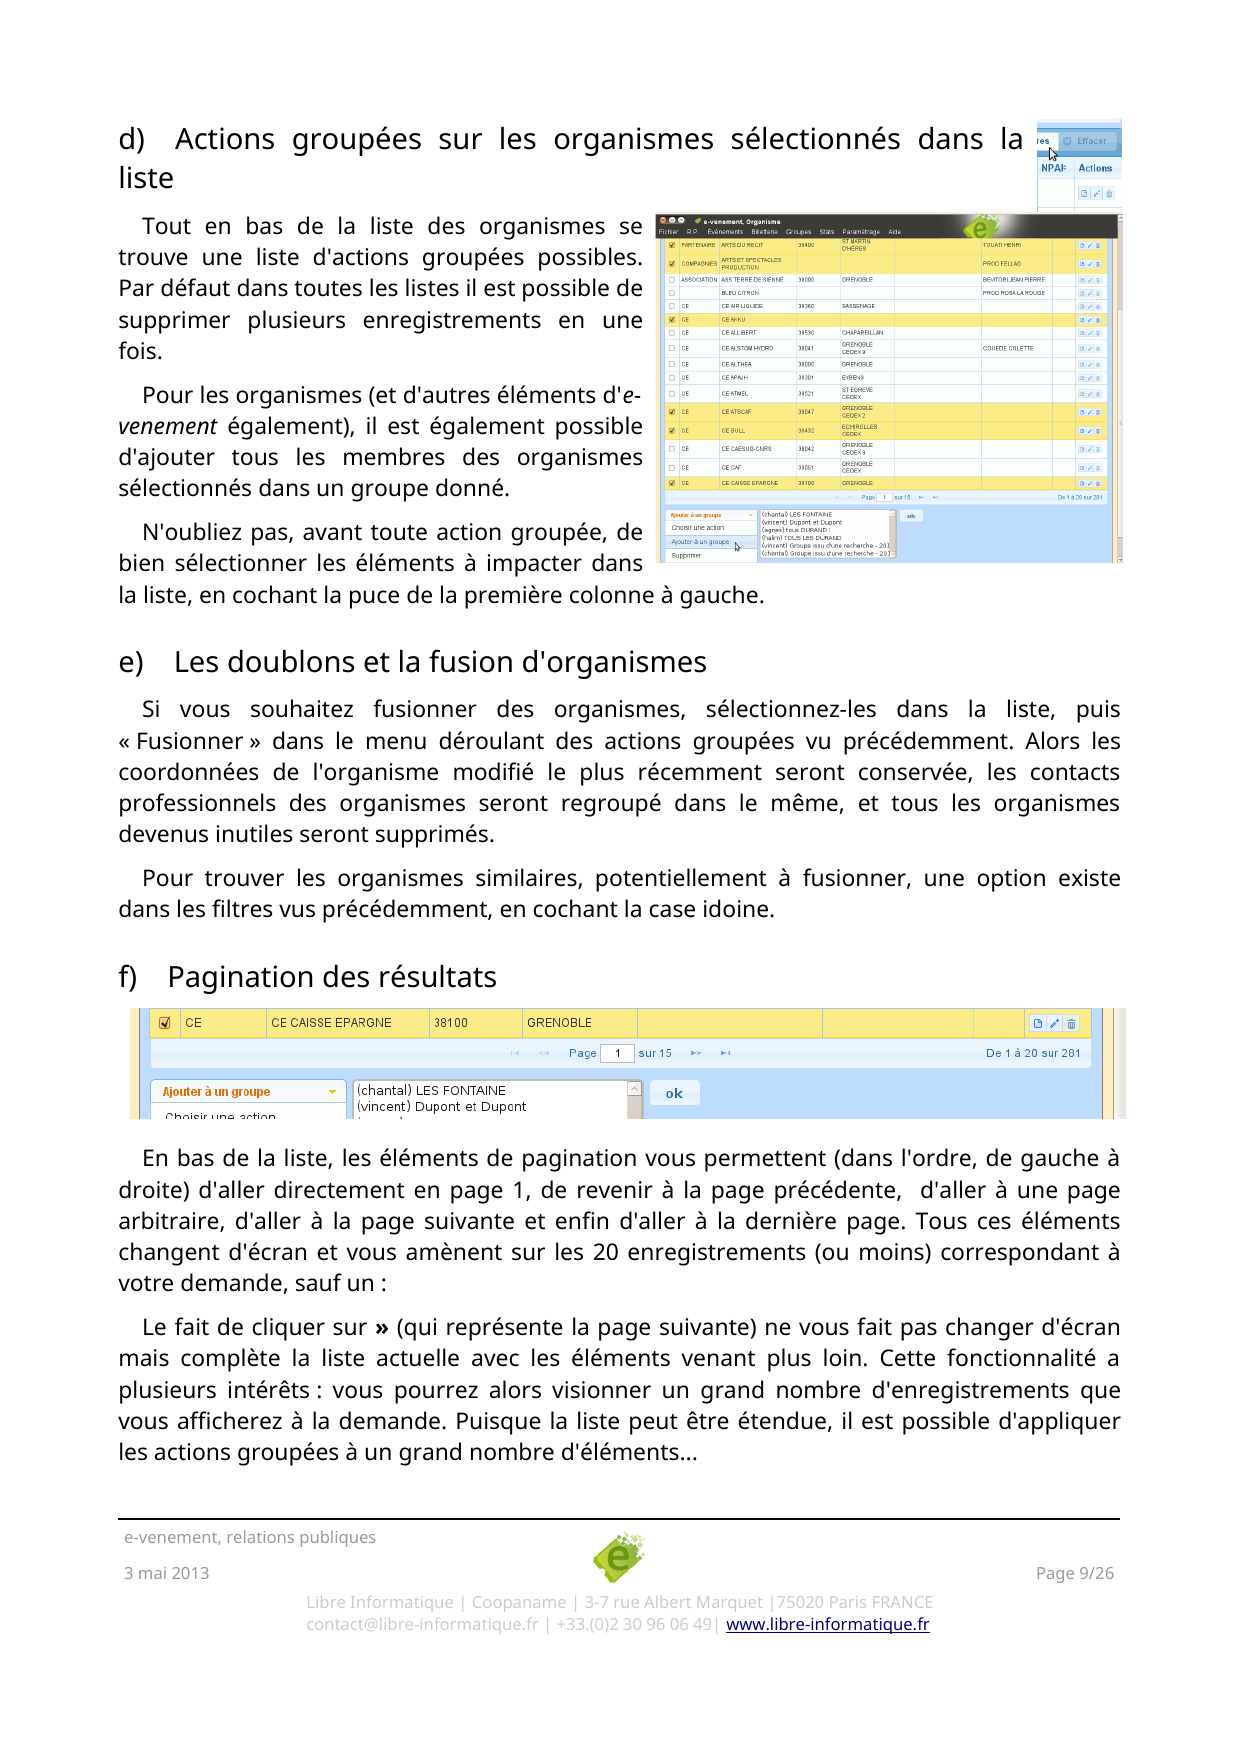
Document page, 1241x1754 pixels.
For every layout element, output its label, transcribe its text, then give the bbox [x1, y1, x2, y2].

text En bas de la liste, les éléments de pagination vous permettent (dans l'ordre, de gauche à droite) d'aller directement en page 1, de revenir à la page précédente, d'aller à une page arbitraire, d'aller à la page suivante et enfin d'aller à la dernière page. Tous ces éléments changent d'écran et vous amènent sur les 20 enregistrements (ou moins) correspondant à votre demande, sauf un : [118, 1142, 1122, 1299]
text Si vous souhaitez fusionner des organismes, sélectionnez-les dans la liste, puis « Fusionner » dans le menu déroulant des actions groupées vu précédemment. Alors les coordonnées de l'organisme modifié le plus récemment seront conservée, les contacts professionnels des organismes seront regroupé dans le même, et tous les organismes devenus inutiles seront supprimés. [118, 693, 1122, 849]
subtitle Pagination des résultats [118, 956, 1122, 996]
subtitle Les doublons et la fusion d'organismes [118, 641, 1122, 681]
text Pour les organismes (et d'autres éléments d'e-venement également), il est également possible d'ajouter tous les membres des organismes sélectionnés dans un groupe donné. [118, 379, 655, 504]
text Pour trouver les organismes similaires, potentiellement à fusionner, une option existe dans les filtres vus précédemment, en cochant la case idoine. [118, 862, 1122, 924]
text Tout en bas de la liste des organismes se trouve une liste d'actions groupées possibles. Par défaut dans toutes les listes il est possible de supprimer plusieurs enregistrements en une fois. [118, 210, 1039, 366]
text N'oubliez pas, avant toute action groupée, de bien sélectionner les éléments à impacter dans la liste, en cochant la puce de la première colonne à gauche. [118, 516, 1122, 610]
picture [655, 118, 1123, 563]
picture [129, 1058, 1127, 1119]
text Le fait de cliquer sur » (qui représente la page suivante) ne vous fait pas changer d'écran mais complète la liste actuelle avec les éléments venant plus loin. Cette fonctionnalité a plusieurs intérêts : vous pourrez alors visionner un grand nombre d'enregistrements que vous afficherez à la demande. Puisque la liste peut être étendue, il est possible d'appliquer les actions groupées à un grand nombre d'éléments... [118, 1311, 1122, 1467]
subtitle Actions groupées sur les organismes sélectionnés dans la liste [118, 118, 1113, 197]
picture [590, 1531, 650, 1585]
